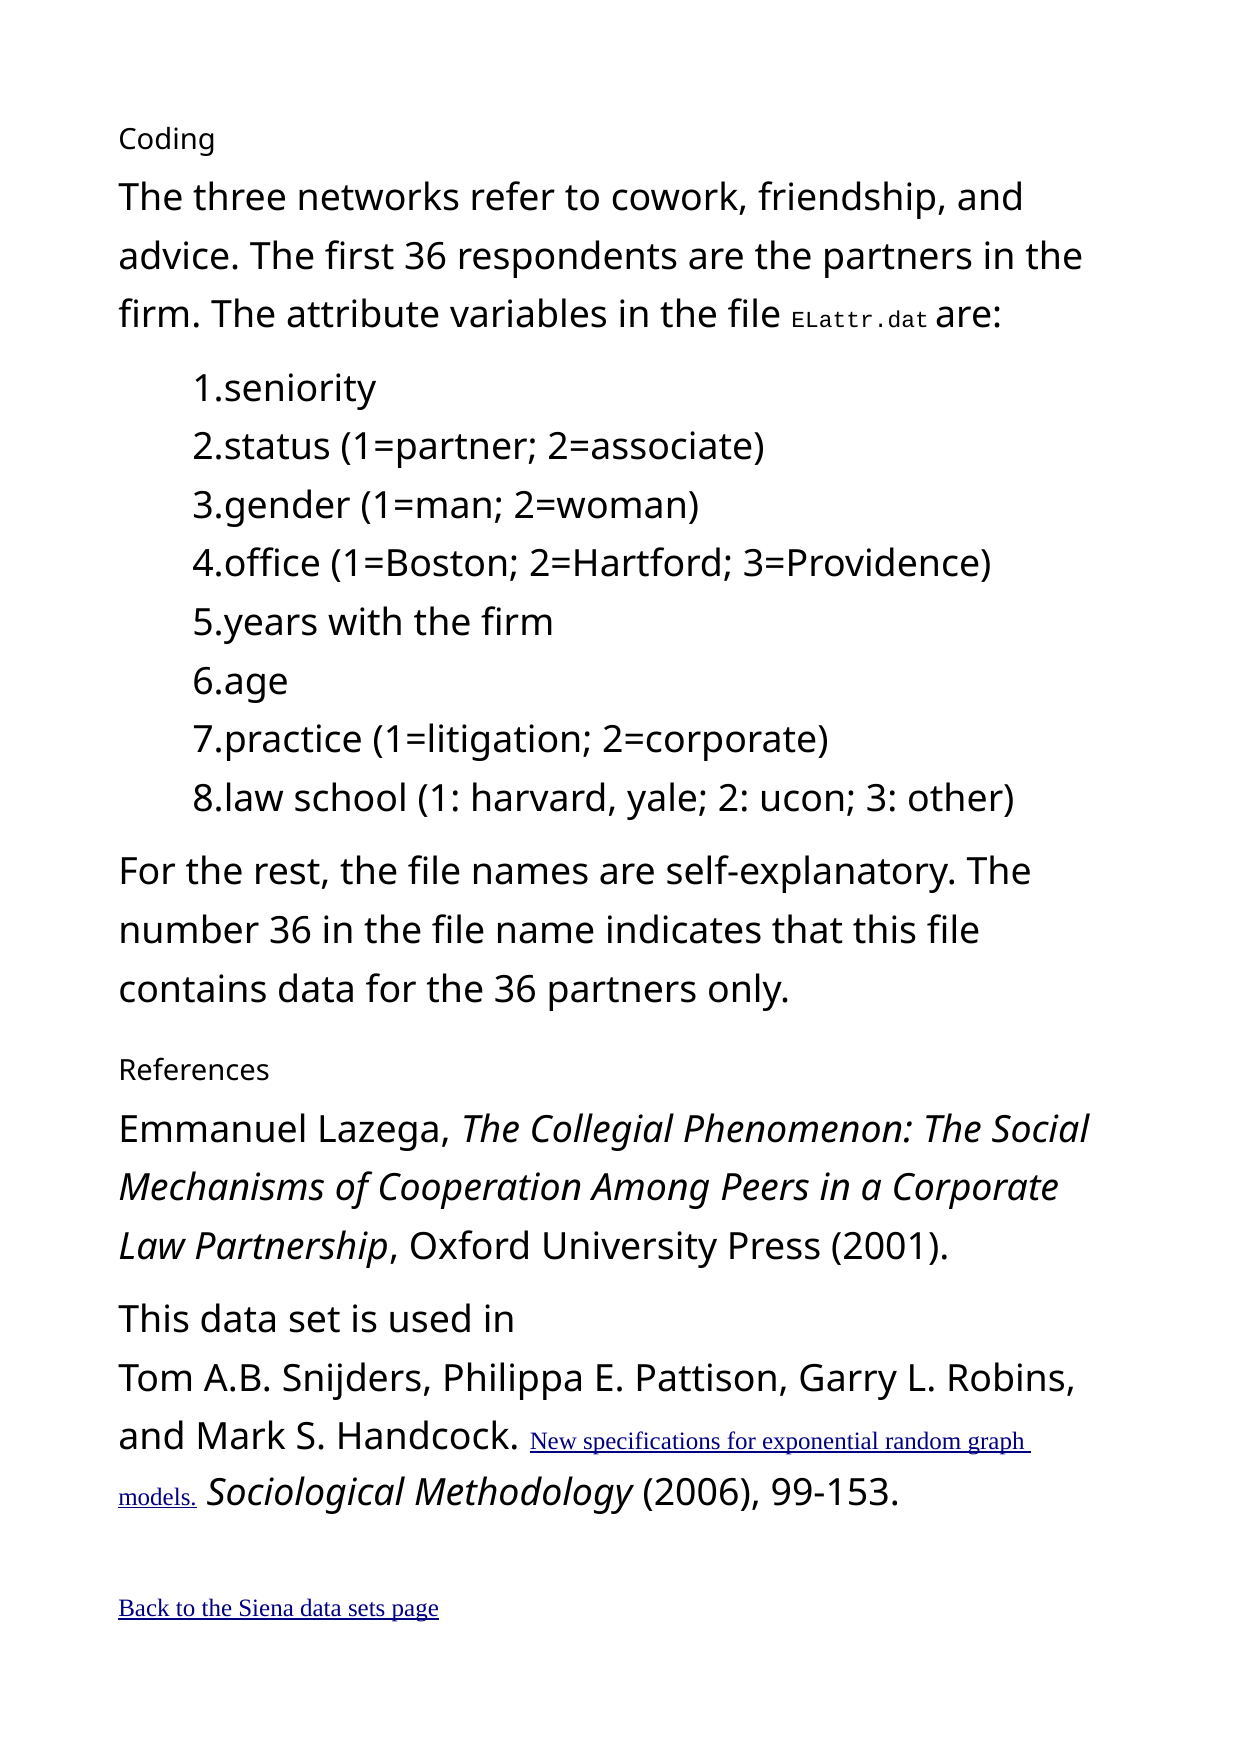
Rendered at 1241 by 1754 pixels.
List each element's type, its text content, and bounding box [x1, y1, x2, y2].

list seniority [118, 361, 1122, 412]
subtitle Coding [118, 118, 1122, 158]
list law school (1: harvard, yale; 2: ucon; 3: other) [118, 771, 1122, 822]
subtitle References [118, 1050, 1122, 1089]
text This data set is used in Tom A.B. Snijders, Philippa E. Pattison, Garry L. Robins, and Mark S. Handcock. New specifications for exponential random graph models. Sociological Methodology (2006), 99-153. [118, 1292, 1122, 1516]
list practice (1=litigation; 2=corporate) [118, 713, 1122, 764]
text Back to the Siena data sets page [118, 1538, 1122, 1622]
list years with the firm [118, 595, 1122, 646]
list office (1=Boston; 2=Hartford; 3=Providence) [118, 537, 1122, 588]
list gender (1=man; 2=woman) [118, 478, 1122, 529]
list age [118, 654, 1122, 705]
list status (1=partner; 2=associate) [118, 419, 1122, 471]
text Emmanuel Lazega, The Collegial Phenomenon: The Social Mechanisms of Cooperation Among Peers in a Corporate Law Partnership, Oxford University Press (2001). [118, 1102, 1122, 1270]
text For the rest, the file names are self-explanatory. The number 36 in the file name indicates that this file contains data for the 36 partners only. [118, 844, 1122, 1013]
text The three networks refer to cowork, friendship, and advice. The first 36 respondents are the partners in the firm. The attribute variables in the file ELattr.dat are: [118, 170, 1122, 339]
